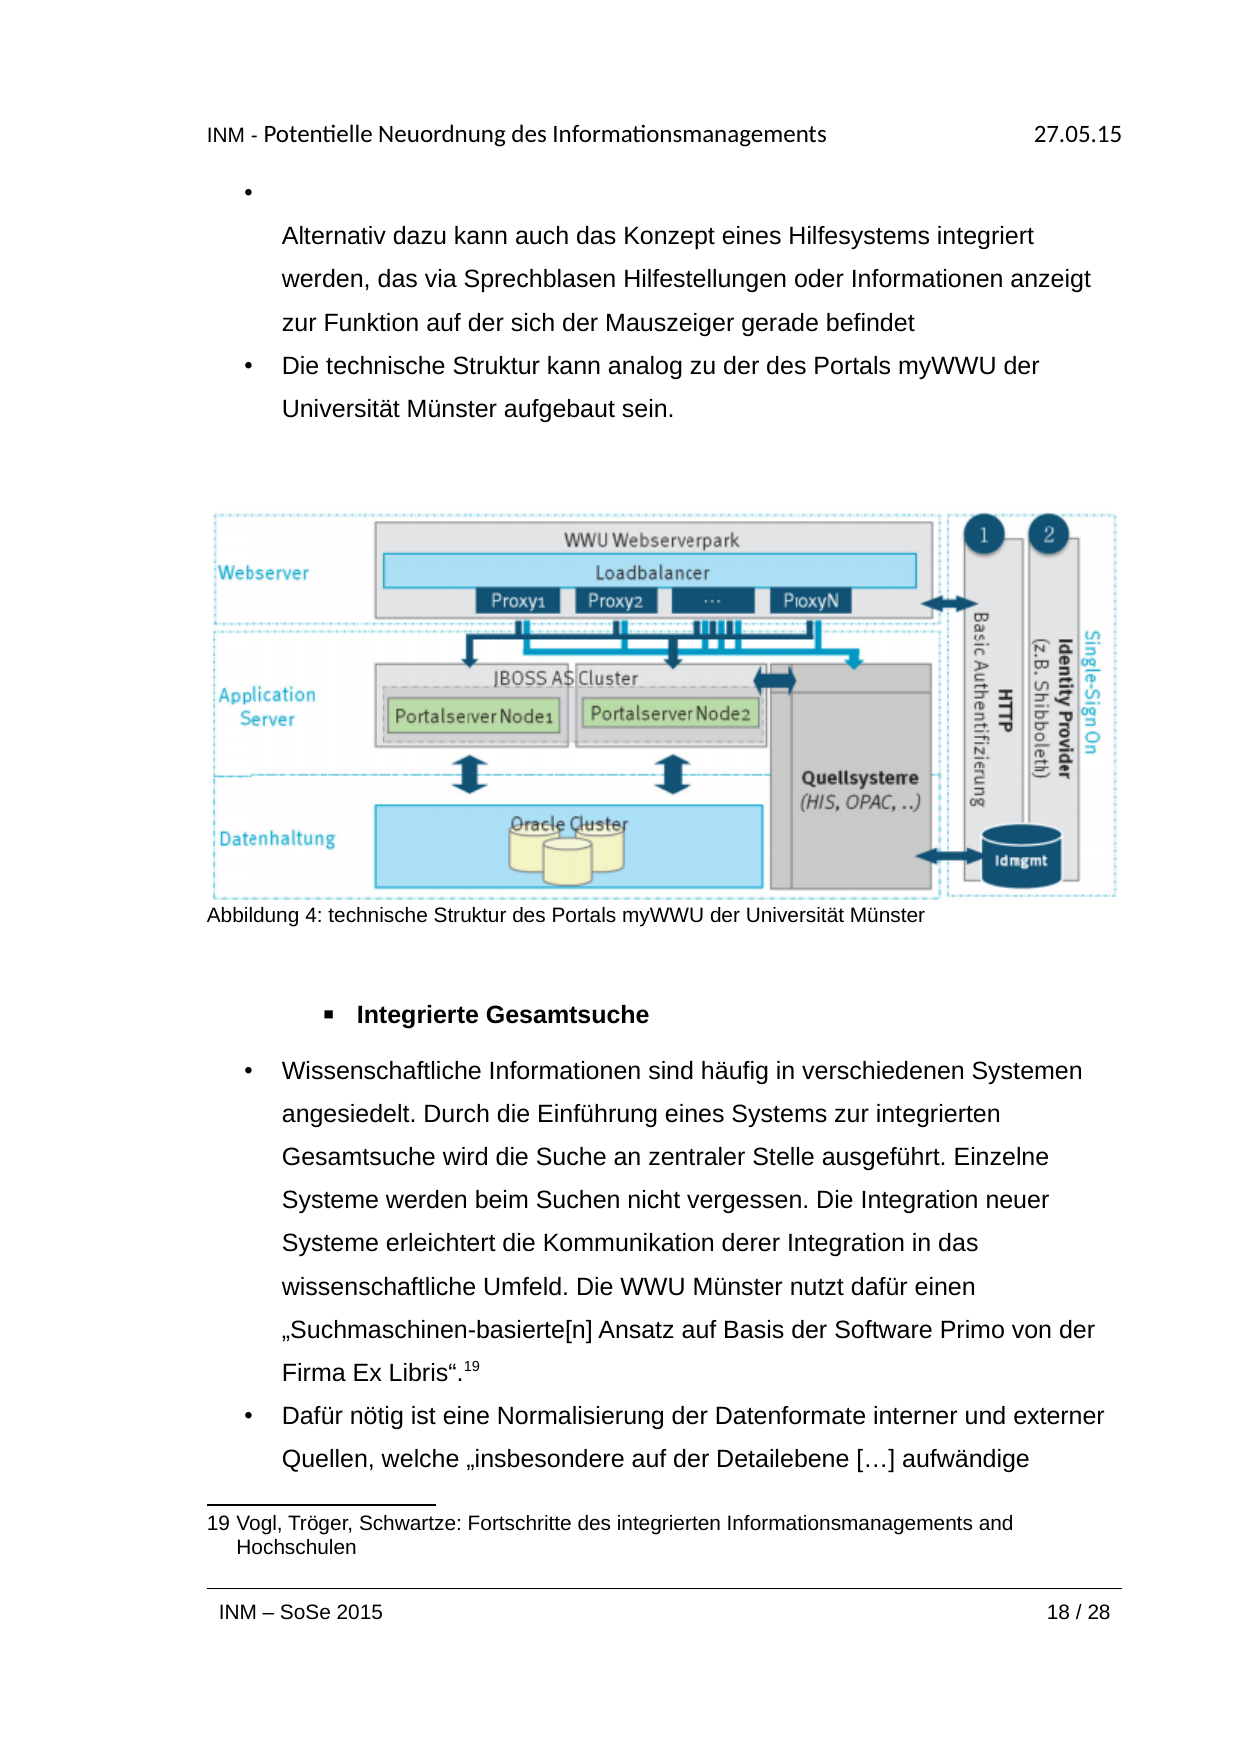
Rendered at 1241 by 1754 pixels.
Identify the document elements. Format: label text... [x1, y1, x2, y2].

list Alternativ dazu kann auch das Konzept eines Hilfesystems integriert werden, das via Sprechblasen Hilfestellungen oder Informationen anzeigt zur Funktion auf der sich der Mauszeiger gerade befindet [244, 178, 1122, 336]
subtitle [207, 491, 1122, 508]
list Abbildung 4: technische Struktur des Portals myWWU der Universität Münster [207, 903, 1122, 927]
list Die technische Struktur kann analog zu der des Portals myWWU der Universität Münster aufgebaut sein. [244, 351, 1122, 423]
list Dafür nötig ist eine Normalisierung der Datenformate interner und externer Quellen, welche „insbesondere auf der Detailebene […] aufwändige [244, 1401, 1122, 1473]
subtitle Integrierte Gesamtsuche [319, 927, 1122, 1029]
list Wissenschaftliche Informationen sind häufig in verschiedenen Systemen angesiedelt. Durch die Einführung eines Systems zur integrierten Gesamtsuche wird die Suche an zentraler Stelle ausgeführt. Einzelne Systeme werden beim Suchen nicht vergessen. Die Integration neuer Systeme erleichtert die Kommunikation derer Integration in das wissenschaftliche Umfeld. Die WWU Münster nutzt dafür einen „Suchmaschinen-basierte[n] Ansatz auf Basis der Software Primo von der Firma Ex Libris“. [244, 1056, 1122, 1387]
picture [206, 508, 1123, 903]
list Vogl, Tröger, Schwartze: Fortschritte des integrierten Informationsmanagements and Hochschulen [207, 1511, 1122, 1559]
